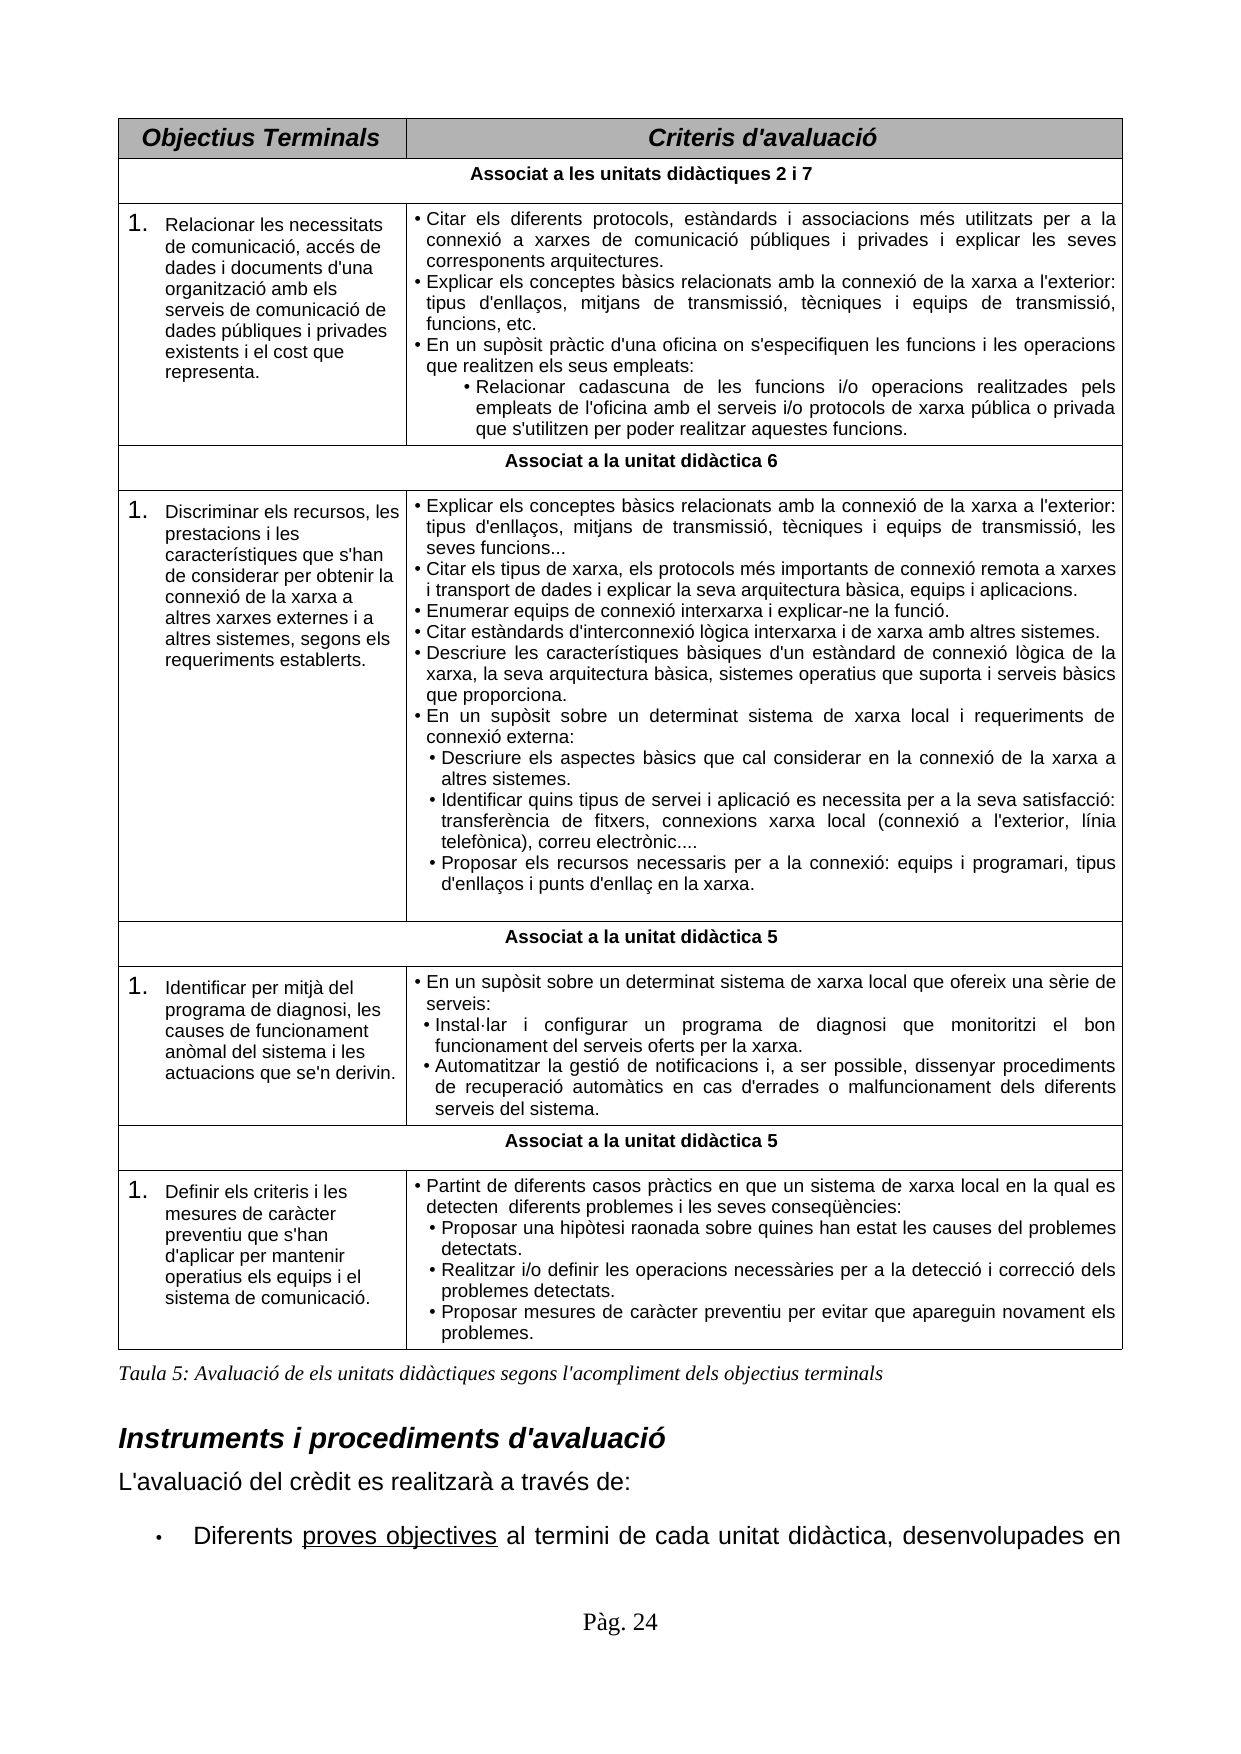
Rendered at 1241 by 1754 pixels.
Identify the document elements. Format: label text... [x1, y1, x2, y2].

table_header Objectius Terminals [119, 119, 406, 158]
table_cell Relacionar les necessitats de comunicació, accés de dades i documents d'una organització amb els serveis de comunicació de dades públiques i privades existents i el cost que representa. [119, 204, 406, 445]
table_cell Definir els criteris i les mesures de caràcter preventiu que s'han d'aplicar per mantenir operatius els equips i el sistema de comunicació. [119, 1171, 406, 1349]
list Diferents proves objectives al termini de cada unitat didàctica, desenvolupades en [156, 1522, 1122, 1550]
table_cell Explicar els conceptes bàsics relacionats amb la connexió de la xarxa a l'exterior: tipus d'enllaços, mitjans de transmissió, tècniques i equips de transmissió, les seves funcions... Citar els tipus de xarxa, els protocols més importants de connexió remota a xarxes i transport de dades i explicar la seva arquitectura bàsica, equips i aplicacions. Enumerar equips de connexió interxarxa i explicar-ne la funció. Citar estàndards d'interconnexió lògica interxarxa i de xarxa amb altres sistemes. Descriure les característiques bàsiques d'un estàndard de connexió lògica de la xarxa, la seva arquitectura bàsica, sistemes operatius que suporta i serveis bàsics que proporciona. En un supòsit sobre un determinat sistema de xarxa local i requeriments de connexió externa: Descriure els aspectes bàsics que cal considerar en la connexió de la xarxa a altres sistemes. Identificar quins tipus de servei i aplicació es necessita per a la seva satisfacció: transferència de fitxers, connexions xarxa local (connexió a l'exterior, línia telefònica), correu electrònic.... Proposar els recursos necessaris per a la connexió: equips i programari, tipus d'enllaços i punts d'enllaç en la xarxa. [407, 491, 1122, 921]
table_cell Citar els diferents protocols, estàndards i associacions més utilitzats per a la connexió a xarxes de comunicació públiques i privades i explicar les seves corresponents arquitectures. Explicar els conceptes bàsics relacionats amb la connexió de la xarxa a l'exterior: tipus d'enllaços, mitjans de transmissió, tècniques i equips de transmissió, funcions, etc. En un supòsit pràctic d'una oficina on s'especifiquen les funcions i les operacions que realitzen els seus empleats: Relacionar cadascuna de les funcions i/o operacions realitzades pels empleats de l'oficina amb el serveis i/o protocols de xarxa pública o privada que s'utilitzen per poder realitzar aquestes funcions. [407, 204, 1122, 445]
table_header Criteris d'avaluació [407, 119, 1122, 158]
subtitle Instruments i procediments d'avaluació [118, 1422, 1122, 1455]
text Taula 5: Avaluació de els unitats didàctiques segons l'acompliment dels objectius terminals [118, 1362, 1122, 1385]
text L'avaluació del crèdit es realitzarà a través de: [118, 1467, 1122, 1495]
table_cell En un supòsit sobre un determinat sistema de xarxa local que ofereix una sèrie de serveis: Instal·lar i configurar un programa de diagnosi que monitoritzi el bon funcionament del serveis oferts per la xarxa. Automatitzar la gestió de notificacions i, a ser possible, dissenyar procediments de recuperació automàtics en cas d'errades o malfuncionament dels diferents serveis del sistema. [407, 967, 1122, 1124]
table_cell Associat a les unitats didàctiques 2 i 7 [119, 159, 1122, 203]
table_cell Discriminar els recursos, les prestacions i les característiques que s'han de considerar per obtenir la connexió de la xarxa a altres xarxes externes i a altres sistemes, segons els requeriments establerts. [119, 491, 406, 921]
table_cell Associat a la unitat didàctica 5 [119, 922, 1122, 966]
table_cell Associat a la unitat didàctica 5 [119, 1126, 1122, 1169]
table_cell Identificar per mitjà del programa de diagnosi, les causes de funcionament anòmal del sistema i les actuacions que se'n derivin. [119, 967, 406, 1124]
table_cell Associat a la unitat didàctica 6 [119, 446, 1122, 490]
table_cell Partint de diferents casos pràctics en que un sistema de xarxa local en la qual es detecten diferents problemes i les seves conseqüències: Proposar una hipòtesi raonada sobre quines han estat les causes del problemes detectats. Realitzar i/o definir les operacions necessàries per a la detecció i correcció dels problemes detectats. Proposar mesures de caràcter preventiu per evitar que apareguin novament els problemes. [407, 1171, 1122, 1349]
